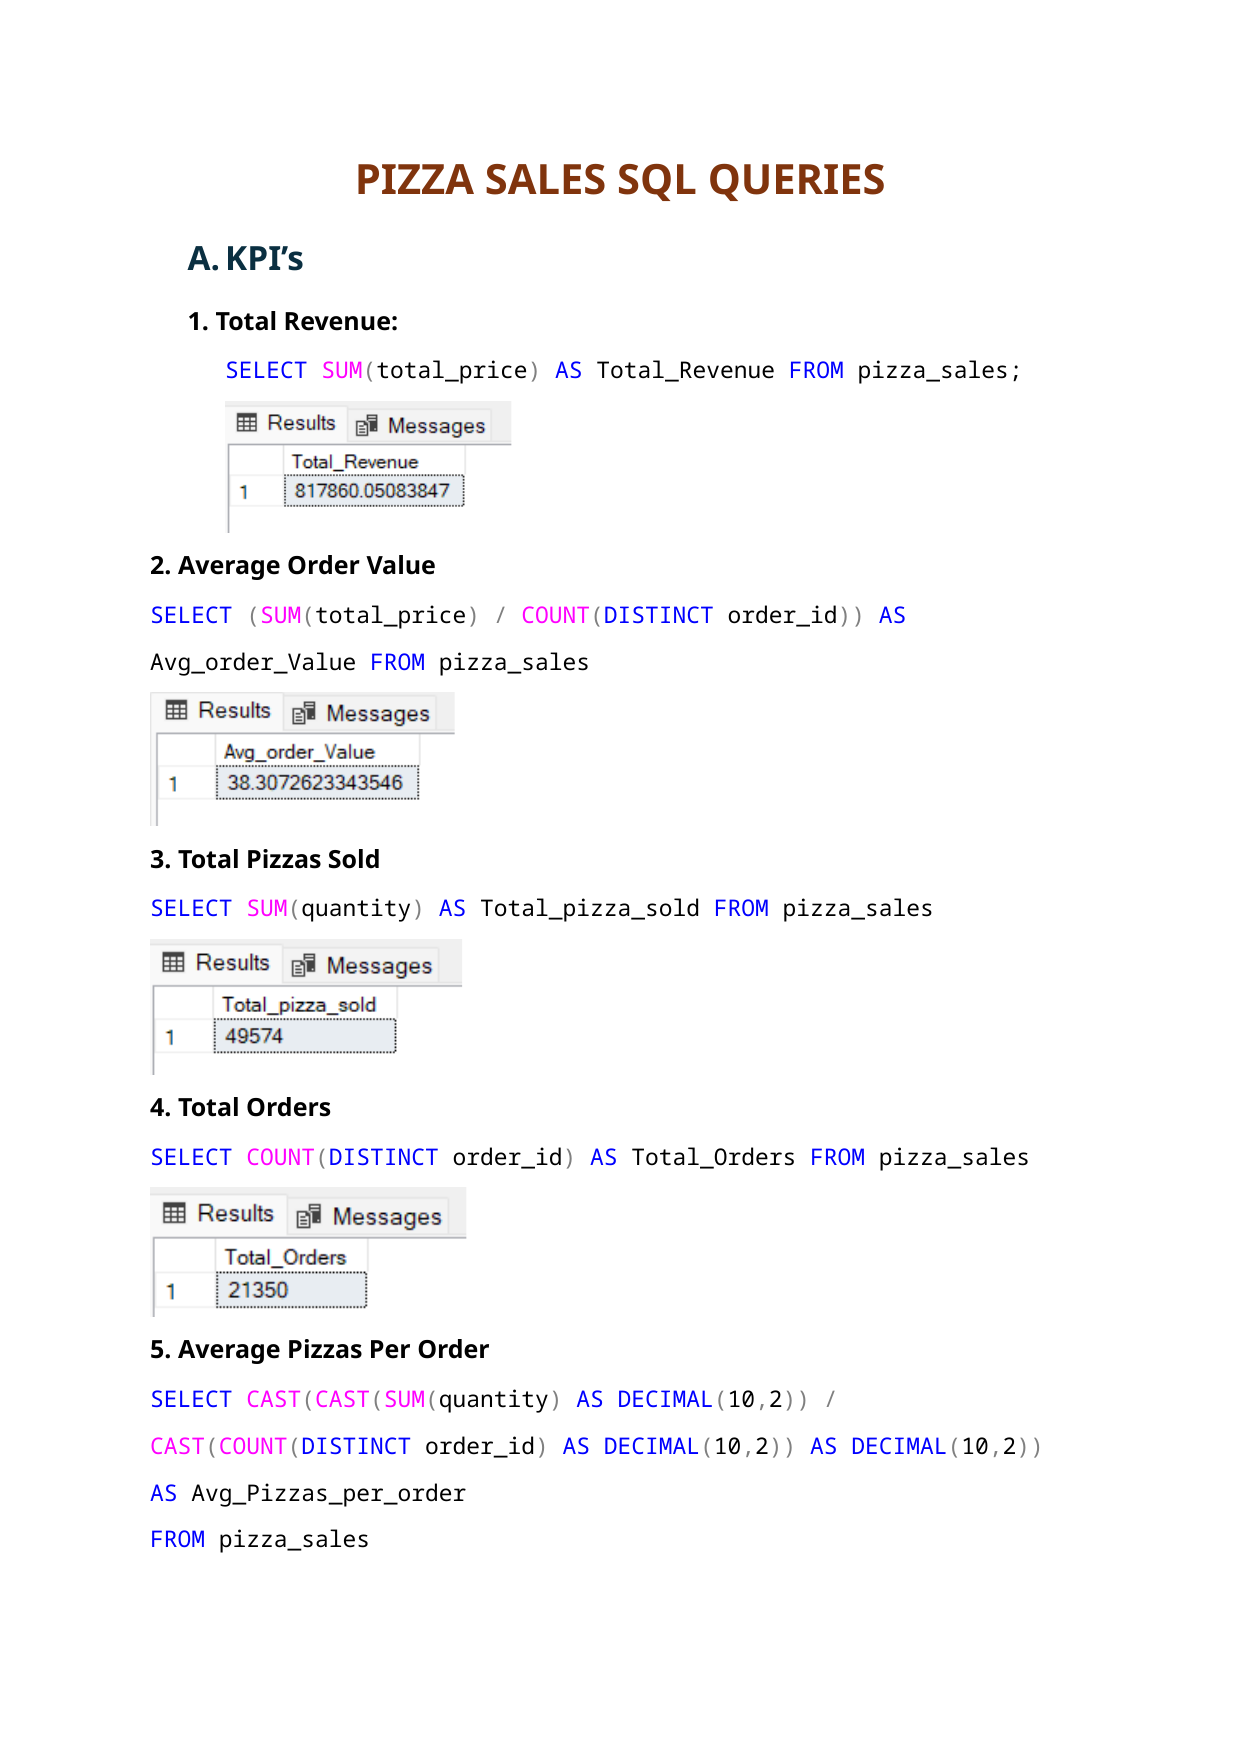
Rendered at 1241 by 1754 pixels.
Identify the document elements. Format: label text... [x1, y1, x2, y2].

text CAST(COUNT(DISTINCT order_id) AS DECIMAL(10,2)) AS DECIMAL(10,2)) [150, 1430, 1090, 1461]
text 1. Total Revenue: [187, 303, 1090, 337]
text 4. Total Orders [150, 1090, 1090, 1124]
text 2. Average Order Value [150, 548, 1090, 582]
text SELECT (SUM(total_price) / COUNT(DISTINCT order_id)) AS Avg_order_Value FROM pizza_sales [150, 599, 1090, 677]
text SELECT COUNT(DISTINCT order_id) AS Total_Orders FROM pizza_sales [150, 1141, 1090, 1172]
list KPI’s [187, 235, 1090, 281]
text AS Avg_Pizzas_per_order [150, 1477, 1090, 1508]
text FROM pizza_sales [150, 1523, 1090, 1555]
text SELECT SUM(quantity) AS Total_pizza_sold FROM pizza_sales [150, 892, 1090, 923]
list SELECT SUM(total_price) AS Total_Revenue FROM pizza_sales; [225, 354, 1090, 386]
text 5. Average Pizzas Per Order [150, 1332, 1090, 1366]
text SELECT CAST(CAST(SUM(quantity) AS DECIMAL(10,2)) / [150, 1383, 1090, 1414]
text 3. Total Pizzas Sold [150, 841, 1090, 875]
text PIZZA SALES SQL QUERIES [150, 150, 1090, 207]
